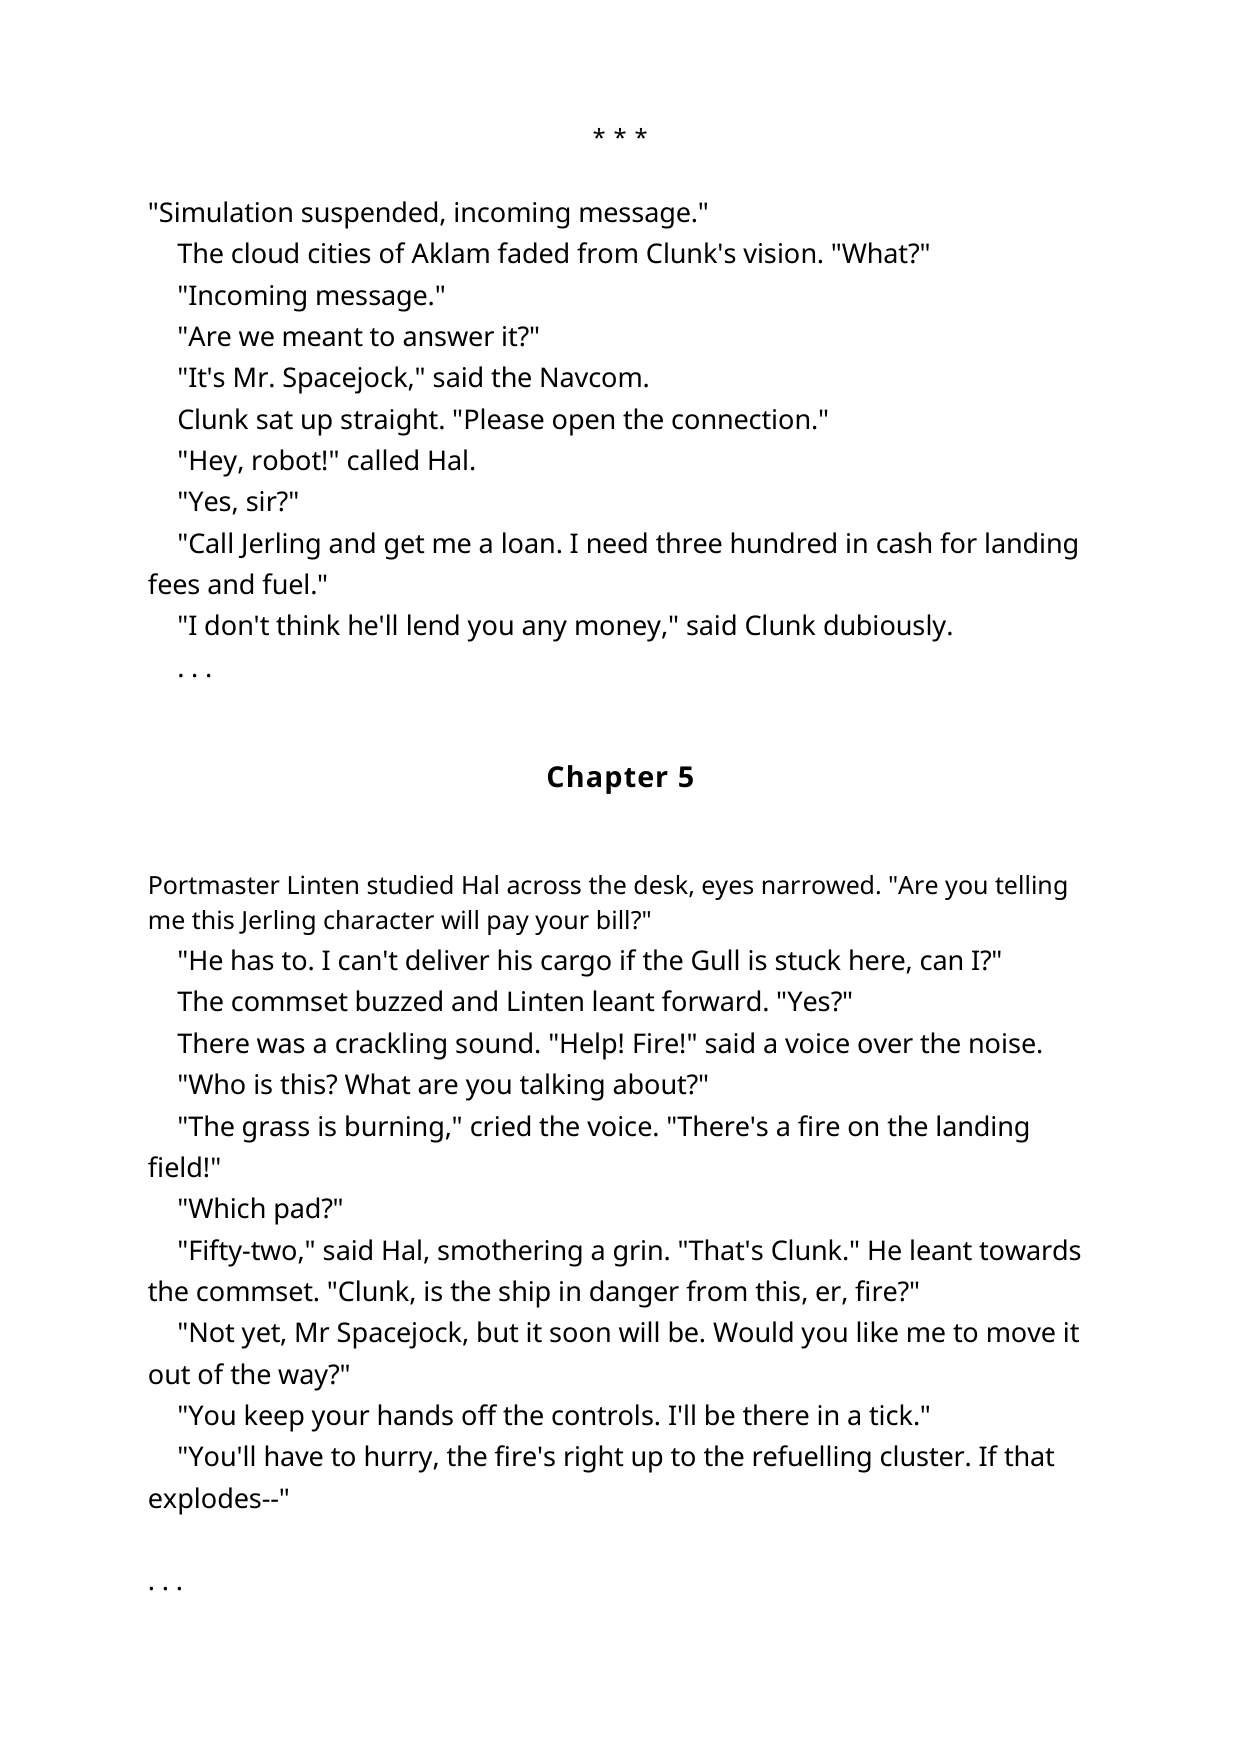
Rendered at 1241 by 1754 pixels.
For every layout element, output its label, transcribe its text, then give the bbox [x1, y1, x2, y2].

text "You keep your hands off the controls. I'll be there in a tick." [148, 1392, 1093, 1433]
text "Simulation suspended, incoming message." [148, 189, 1093, 230]
text "He has to. I can't deliver his cargo if the Gull is stuck here, can I?" [148, 937, 1093, 978]
text . . . [148, 644, 1093, 685]
text "I don't think he'll lend you any money," said Clunk dubiously. [148, 602, 1093, 644]
text "You'll have to hurry, the fire's right up to the refuelling cluster. If that explodes--" [148, 1433, 1093, 1516]
text Clunk sat up straight. "Please open the connection." [148, 396, 1093, 437]
text . . . [148, 1557, 1093, 1599]
text "It's Mr. Spacejock," said the Navcom. [148, 354, 1093, 396]
text There was a crackling sound. "Help! Fire!" said a voice over the noise. [148, 1020, 1093, 1061]
subtitle Chapter 5 [148, 756, 1093, 796]
subtitle * * * [148, 118, 1093, 153]
text Portmaster Linten studied Hal across the desk, eyes narrowed. "Are you telling me this Jerling character will pay your bill?" [148, 866, 1093, 937]
text The commset buzzed and Linten leant forward. "Yes?" [148, 978, 1093, 1020]
text The cloud cities of Aklam faded from Clunk's vision. "What?" [148, 230, 1093, 272]
text "Incoming message." [148, 272, 1093, 313]
text "Yes, sir?" [148, 478, 1093, 520]
text "Not yet, Mr Spacejock, but it soon will be. Would you like me to move it out of the way?" [148, 1309, 1093, 1392]
text "Who is this? What are you talking about?" [148, 1061, 1093, 1103]
text "Are we meant to answer it?" [148, 313, 1093, 354]
text "Hey, robot!" called Hal. [148, 437, 1093, 478]
text "Call Jerling and get me a loan. I need three hundred in cash for landing fees and fuel." [148, 520, 1093, 602]
text "Which pad?" [148, 1185, 1093, 1227]
text "Fifty-two," said Hal, smothering a grin. "That's Clunk." He leant towards the commset. "Clunk, is the ship in danger from this, er, fire?" [148, 1227, 1093, 1309]
text "The grass is burning," cried the voice. "There's a fire on the landing field!" [148, 1103, 1093, 1185]
